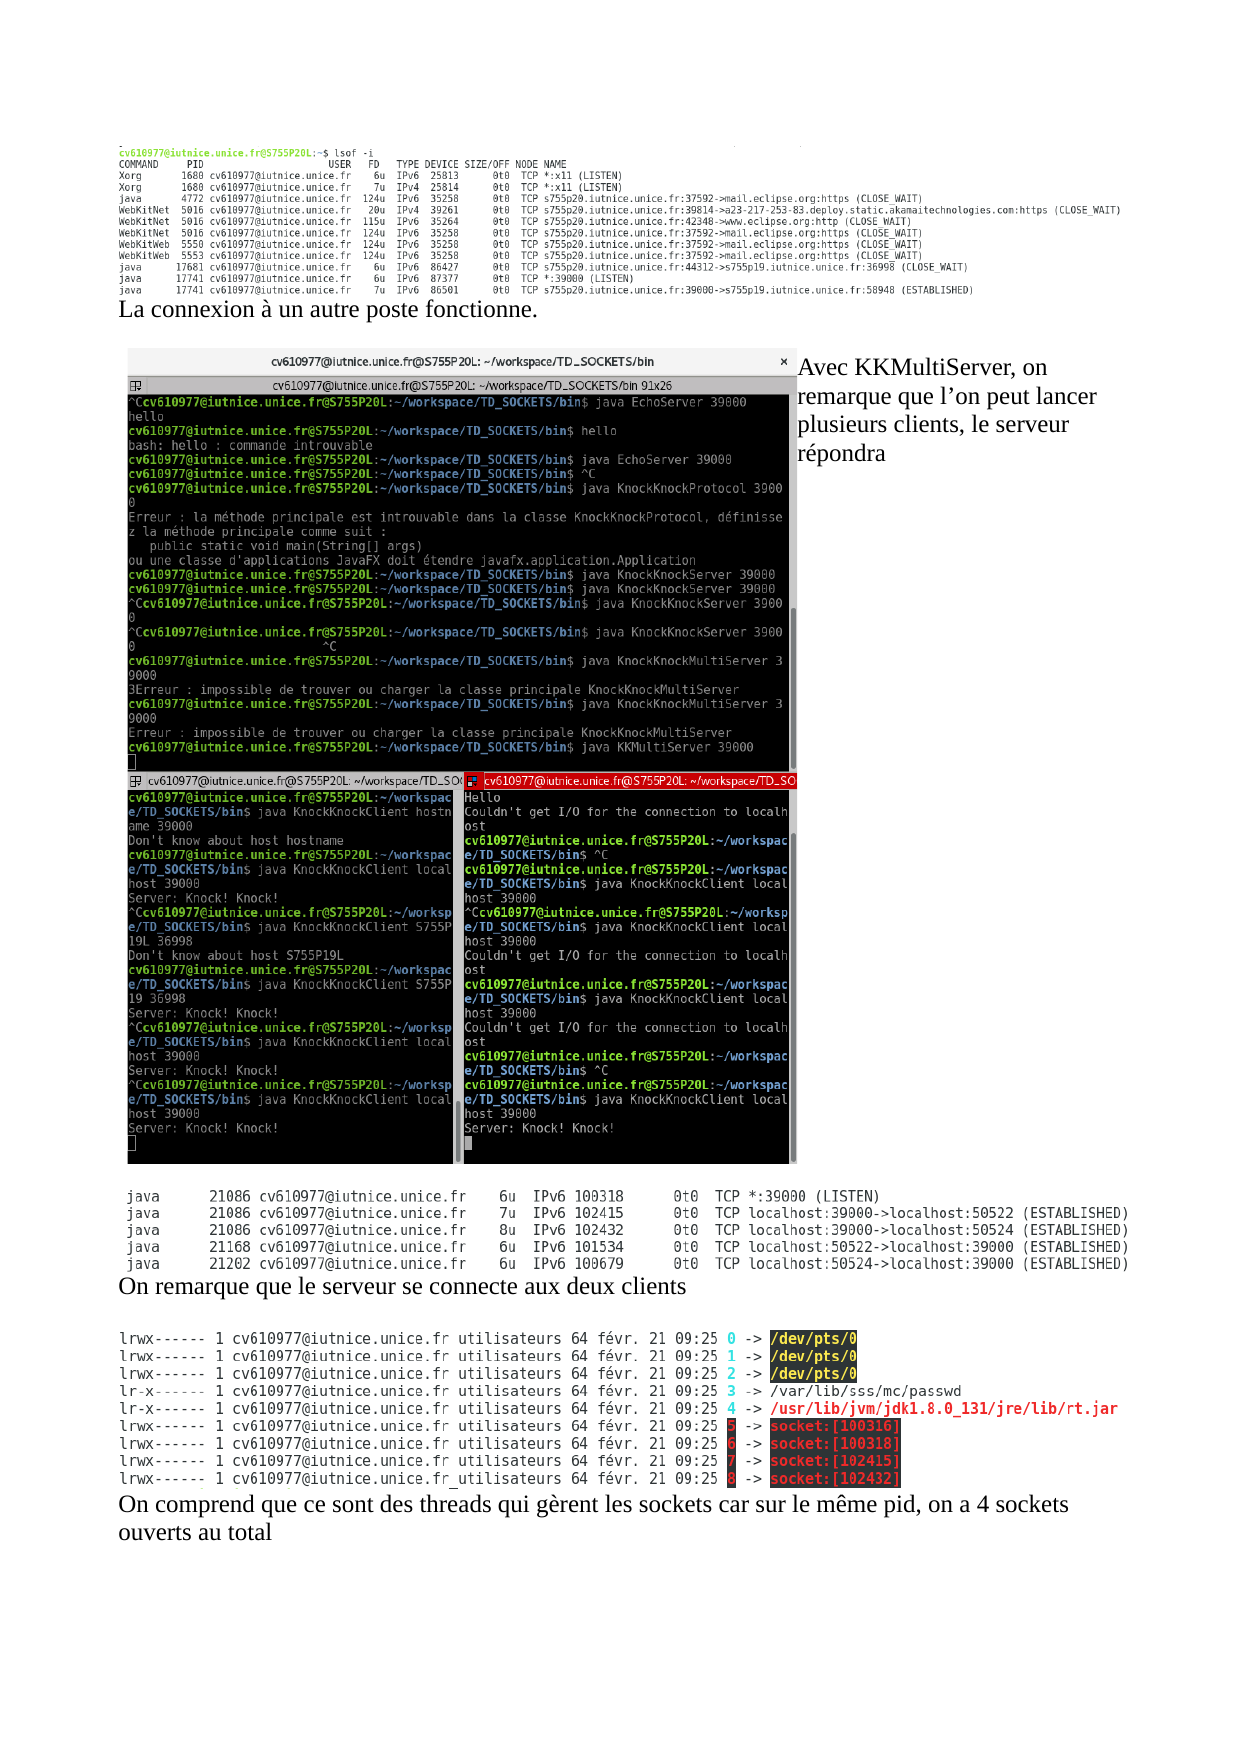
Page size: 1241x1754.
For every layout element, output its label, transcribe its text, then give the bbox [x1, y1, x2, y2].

picture [118, 1328, 1123, 1489]
picture [118, 146, 1123, 295]
picture [127, 348, 798, 1164]
text La connexion à un autre poste fonctionne. [118, 295, 1122, 323]
text On comprend que ce sont des threads qui gèrent les sockets car sur le même pid, on a 4 sockets ouverts au total [118, 1489, 1122, 1546]
picture [126, 1187, 1130, 1272]
text On remarque que le serveur se connecte aux deux clients [118, 1186, 1122, 1300]
text Avec KKMultiServer, on remarque que l’on peut lancer plusieurs clients, le serveur répondra [798, 352, 1122, 467]
